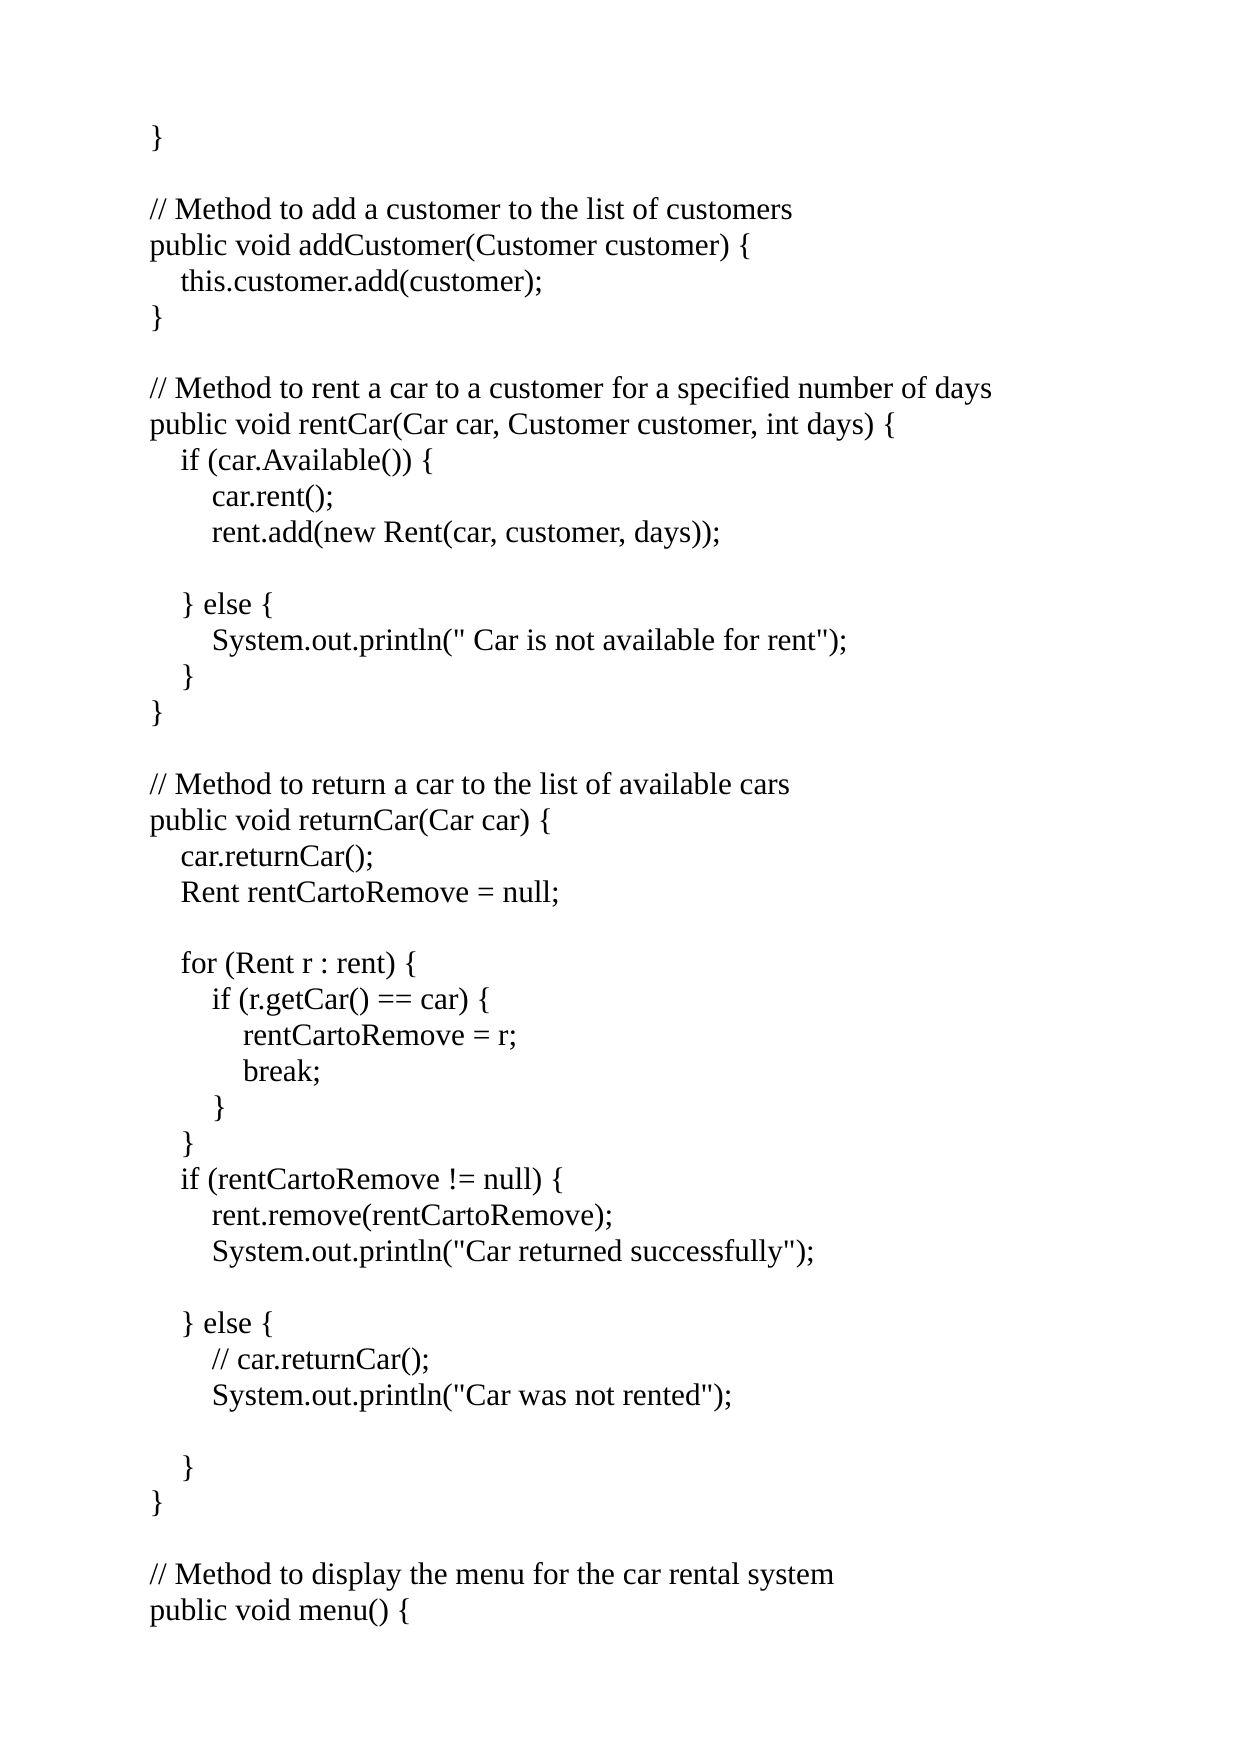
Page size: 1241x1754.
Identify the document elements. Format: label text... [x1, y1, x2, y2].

text } [118, 693, 1122, 729]
text } [118, 298, 1122, 334]
text for (Rent r : rent) { [118, 945, 1122, 981]
text } else { [118, 1304, 1122, 1340]
text this.customer.add(customer); [118, 262, 1122, 298]
text // car.returnCar(); [118, 1340, 1122, 1376]
text rent.remove(rentCartoRemove); [118, 1196, 1122, 1232]
text if (car.Available()) { [118, 442, 1122, 477]
text rent.add(new Rent(car, customer, days)); [118, 513, 1122, 549]
text if (rentCartoRemove != null) { [118, 1160, 1122, 1196]
text } [118, 657, 1122, 693]
text // Method to display the menu for the car rental system [118, 1556, 1122, 1592]
text // Method to add a customer to the list of customers [118, 190, 1122, 226]
text public void rentCar(Car car, Customer customer, int days) { [118, 406, 1122, 442]
text } [118, 118, 1122, 154]
text Rent rentCartoRemove = null; [118, 873, 1122, 909]
text } [118, 1124, 1122, 1160]
text if (r.getCar() == car) { [118, 981, 1122, 1017]
text } [118, 1484, 1122, 1520]
text public void returnCar(Car car) { [118, 801, 1122, 837]
text System.out.println(" Car is not available for rent"); [118, 621, 1122, 657]
text public void addCustomer(Customer customer) { [118, 226, 1122, 262]
text car.returnCar(); [118, 837, 1122, 873]
text rentCartoRemove = r; [118, 1017, 1122, 1052]
text } [118, 1088, 1122, 1124]
text break; [118, 1052, 1122, 1088]
text car.rent(); [118, 477, 1122, 513]
text System.out.println("Car returned successfully"); [118, 1232, 1122, 1268]
text System.out.println("Car was not rented"); [118, 1376, 1122, 1412]
text // Method to return a car to the list of available cars [118, 765, 1122, 801]
text public void menu() { [118, 1592, 1122, 1627]
text } else { [118, 585, 1122, 621]
text // Method to rent a car to a customer for a specified number of days [118, 370, 1122, 406]
text } [118, 1448, 1122, 1484]
